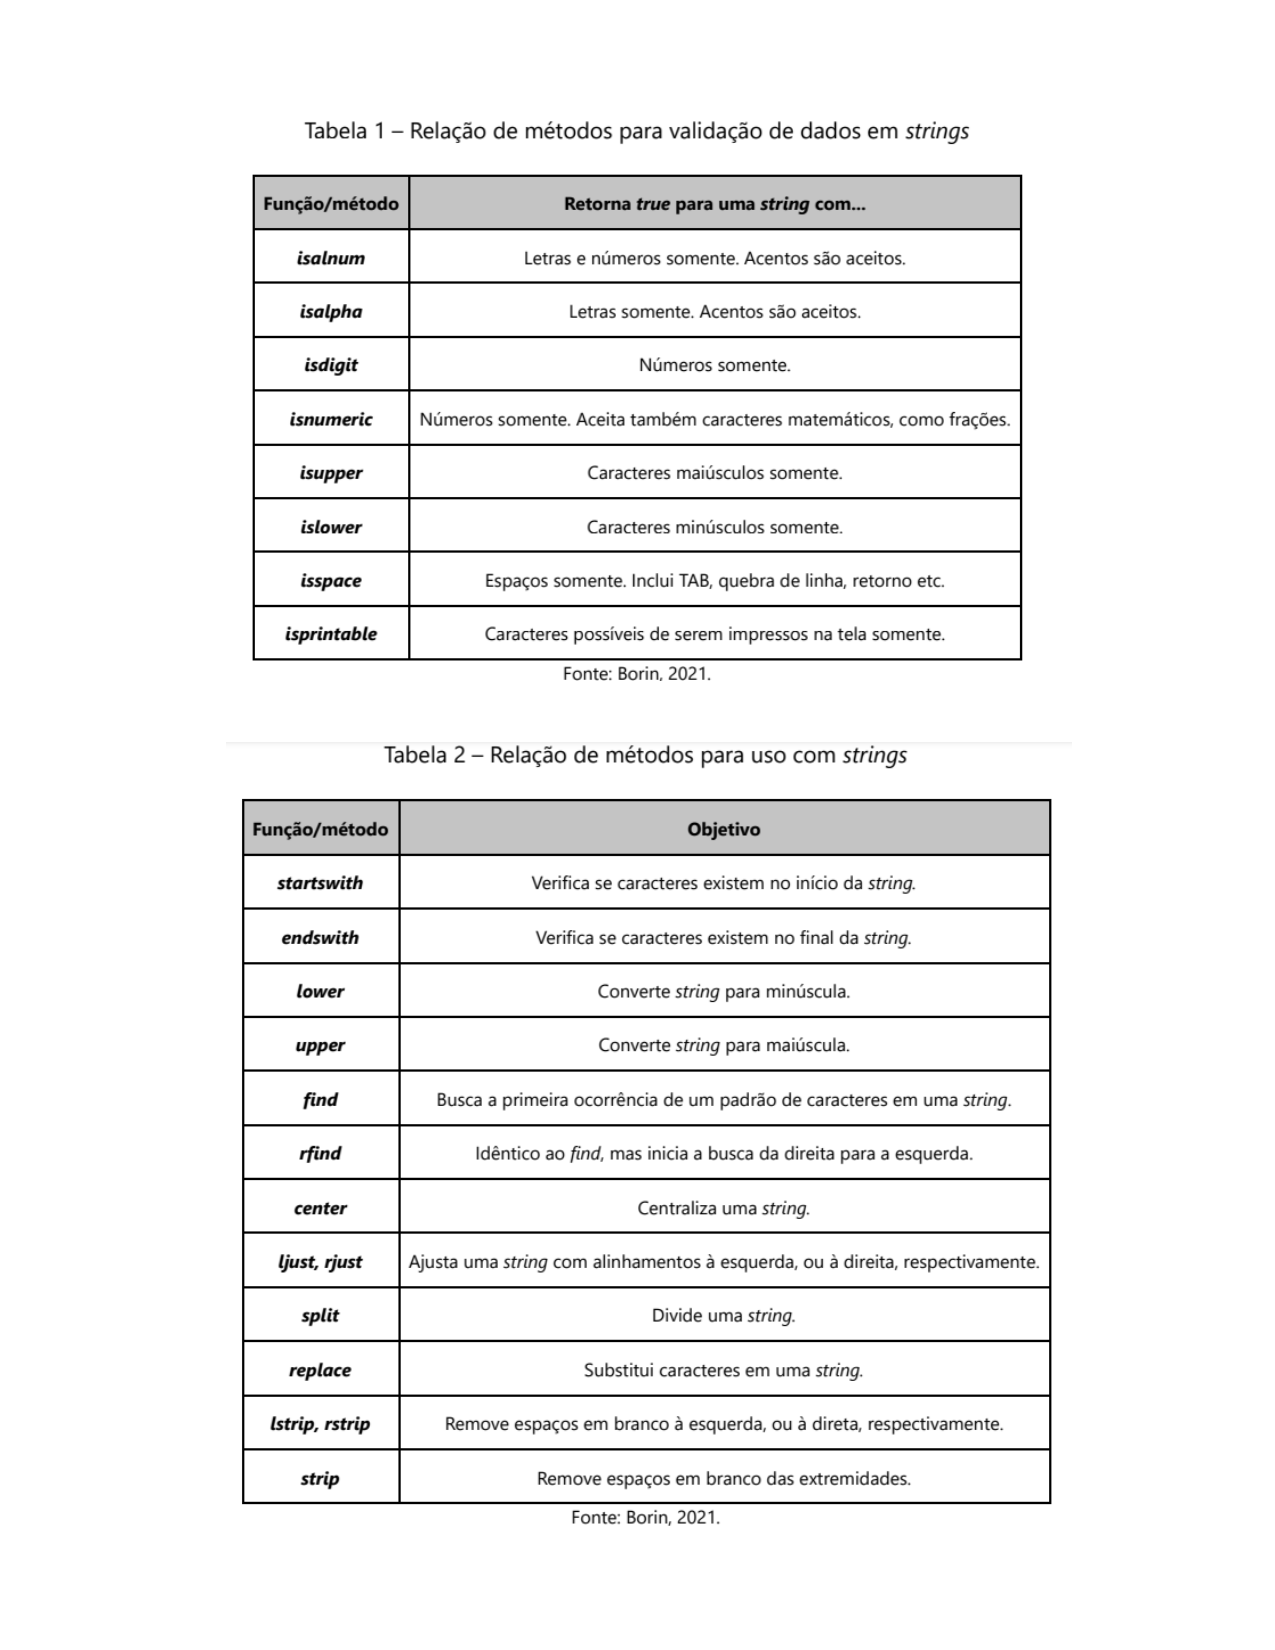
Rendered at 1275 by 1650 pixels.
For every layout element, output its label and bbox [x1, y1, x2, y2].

picture [226, 742, 1072, 1527]
picture [230, 118, 1045, 681]
